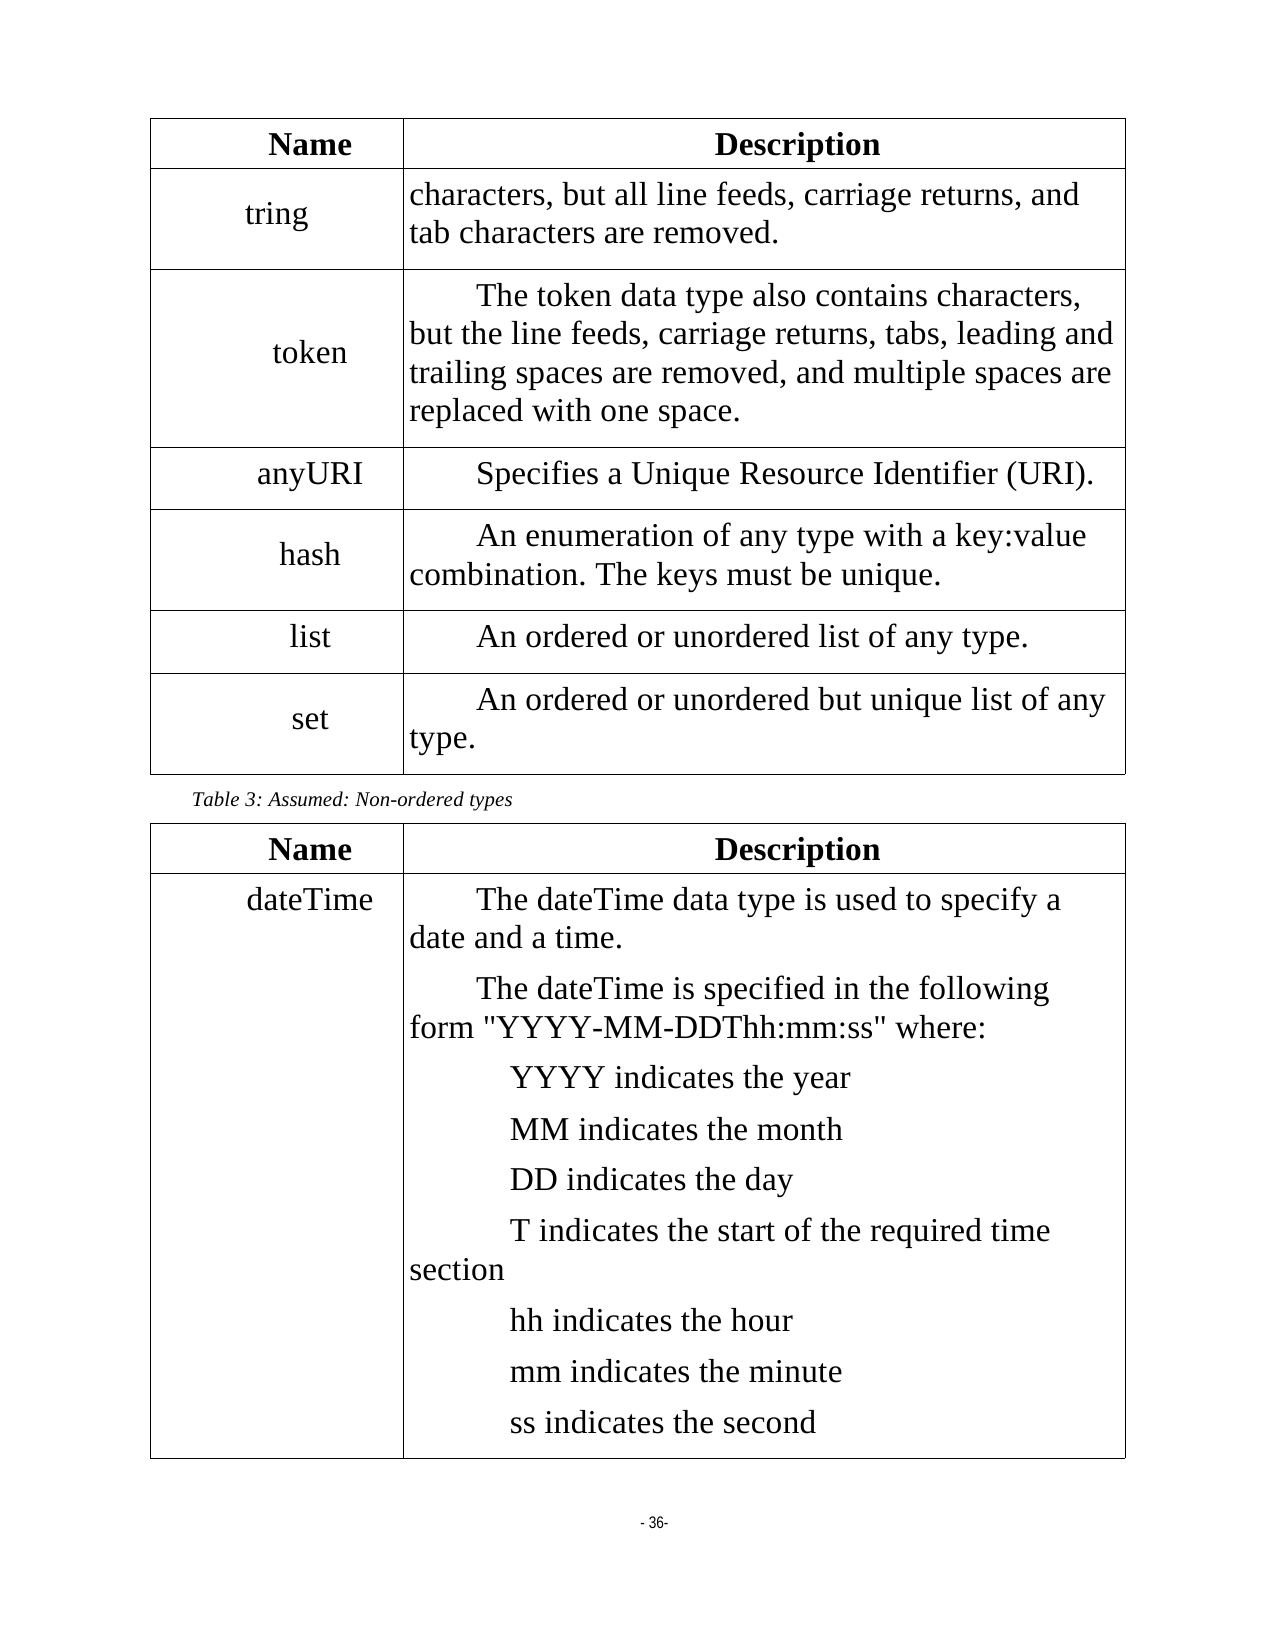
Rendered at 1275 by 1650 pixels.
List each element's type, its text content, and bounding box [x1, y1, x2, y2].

table_header Name [151, 824, 403, 873]
table_header Name [151, 119, 403, 168]
table_cell anyURI [151, 448, 403, 509]
table_header Description [404, 119, 1125, 168]
table_cell The dateTime data type is used to specify a date and a time. The dateTime is specified in the following form "YYYY-MM-DDThh:mm:ss" where: YYYY indicates the year MM indicates the month DD indicates the day T indicates the start of the required time section hh indicates the hour mm indicates the minute ss indicates the second [404, 874, 1125, 1458]
table_cell An ordered or unordered but unique list of any type. [404, 674, 1125, 774]
table_cell list [151, 611, 403, 673]
table_cell tring [151, 169, 403, 269]
table_cell An enumeration of any type with a key:value combination. The keys must be unique. [404, 510, 1125, 610]
table_cell hash [151, 510, 403, 610]
table_cell dateTime [151, 874, 403, 1458]
text Table 3: Assumed: Non-ordered types [150, 786, 1125, 810]
table_cell An ordered or unordered list of any type. [404, 611, 1125, 673]
table_cell token [151, 270, 403, 447]
table_cell The token data type also contains characters, but the line feeds, carriage returns, tabs, leading and trailing spaces are removed, and multiple spaces are replaced with one space. [404, 270, 1125, 447]
table_cell Specifies a Unique Resource Identifier (URI). [404, 448, 1125, 509]
table_cell characters, but all line feeds, carriage returns, and tab characters are removed. [404, 169, 1125, 269]
table_header Description [404, 824, 1125, 873]
table_cell set [151, 674, 403, 774]
